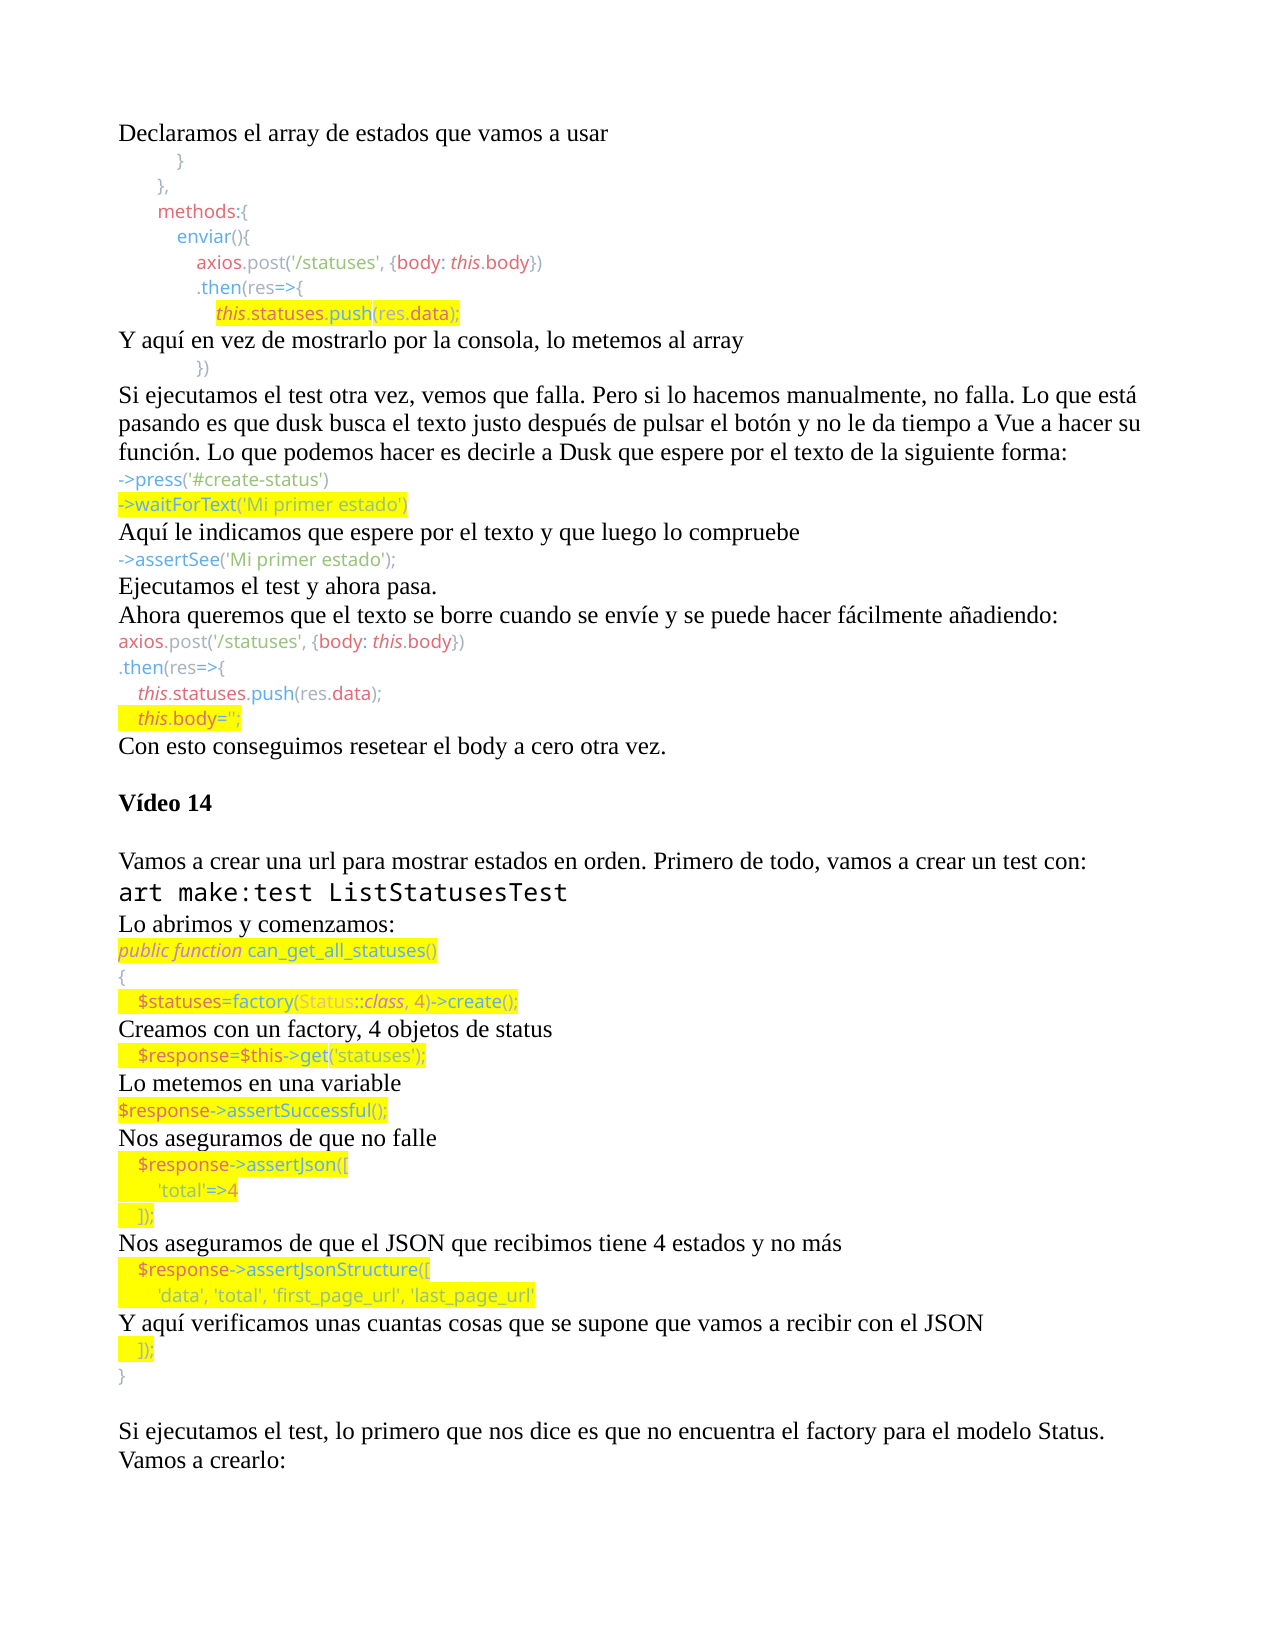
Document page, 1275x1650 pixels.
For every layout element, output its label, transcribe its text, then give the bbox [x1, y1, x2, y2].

text Vamos a crear una url para mostrar estados en orden. Primero de todo, vamos a crear un test con: [118, 846, 1157, 875]
text Creamos con un factory, 4 objetos de status [118, 1014, 1157, 1043]
text $response->assertSuccessful(); [118, 1097, 1157, 1123]
text axios.post('/statuses', {body: this.body}) .then(res=>{ this.statuses.push(res.data); this.body=''; [118, 629, 1157, 731]
text ->press('#create-status') ->waitForText('Mi primer estado') [118, 466, 1157, 517]
text public function can_get_all_statuses() { $statuses=factory(Status::class, 4)->create(); [118, 937, 1157, 1014]
text art make:test ListStatusesTest Lo abrimos y comenzamos: [118, 875, 1157, 937]
text Si ejecutamos el test, lo primero que nos dice es que no encuentra el factory para el modelo Status. Vamos a crearlo: [118, 1416, 1157, 1474]
text 'data', 'total', 'first_page_url', 'last_page_url' Y aquí verificamos unas cuantas cosas que se supone que vamos a recibir con el JSON [118, 1282, 1157, 1336]
text $response->assertJsonStructure([ [118, 1257, 1157, 1282]
text ]); } [118, 1336, 1157, 1387]
text $response->assertJson([ 'total'=>4 ]); Nos aseguramos de que el JSON que recibimos tiene 4 estados y no más [118, 1151, 1157, 1257]
text Vídeo 14 [118, 788, 1157, 817]
text $response=$this->get('statuses'); Lo metemos en una variable [118, 1043, 1157, 1097]
text Nos aseguramos de que no falle [118, 1123, 1157, 1151]
text Aquí le indicamos que espere por el texto y que luego lo compruebe ->assertSee('Mi primer estado'); [118, 517, 1157, 571]
text Declaramos el array de estados que vamos a usar } }, methods:{ enviar(){ axios.post('/statuses', {body: this.body}) .then(res=>{ this.statuses.push(res.data); Y aquí en vez de mostrarlo por la consola, lo metemos al array [118, 118, 1157, 354]
text Con esto conseguimos resetear el body a cero otra vez. [118, 731, 1157, 760]
text }) [118, 354, 1157, 380]
text Ahora queremos que el texto se borre cuando se envíe y se puede hacer fácilmente añadiendo: [118, 600, 1157, 629]
text Ejecutamos el test y ahora pasa. [118, 571, 1157, 600]
text Si ejecutamos el test otra vez, vemos que falla. Pero si lo hacemos manualmente, no falla. Lo que está pasando es que dusk busca el texto justo después de pulsar el botón y no le da tiempo a Vue a hacer su función. Lo que podemos hacer es decirle a Dusk que espere por el texto de la siguiente forma: [118, 380, 1157, 466]
